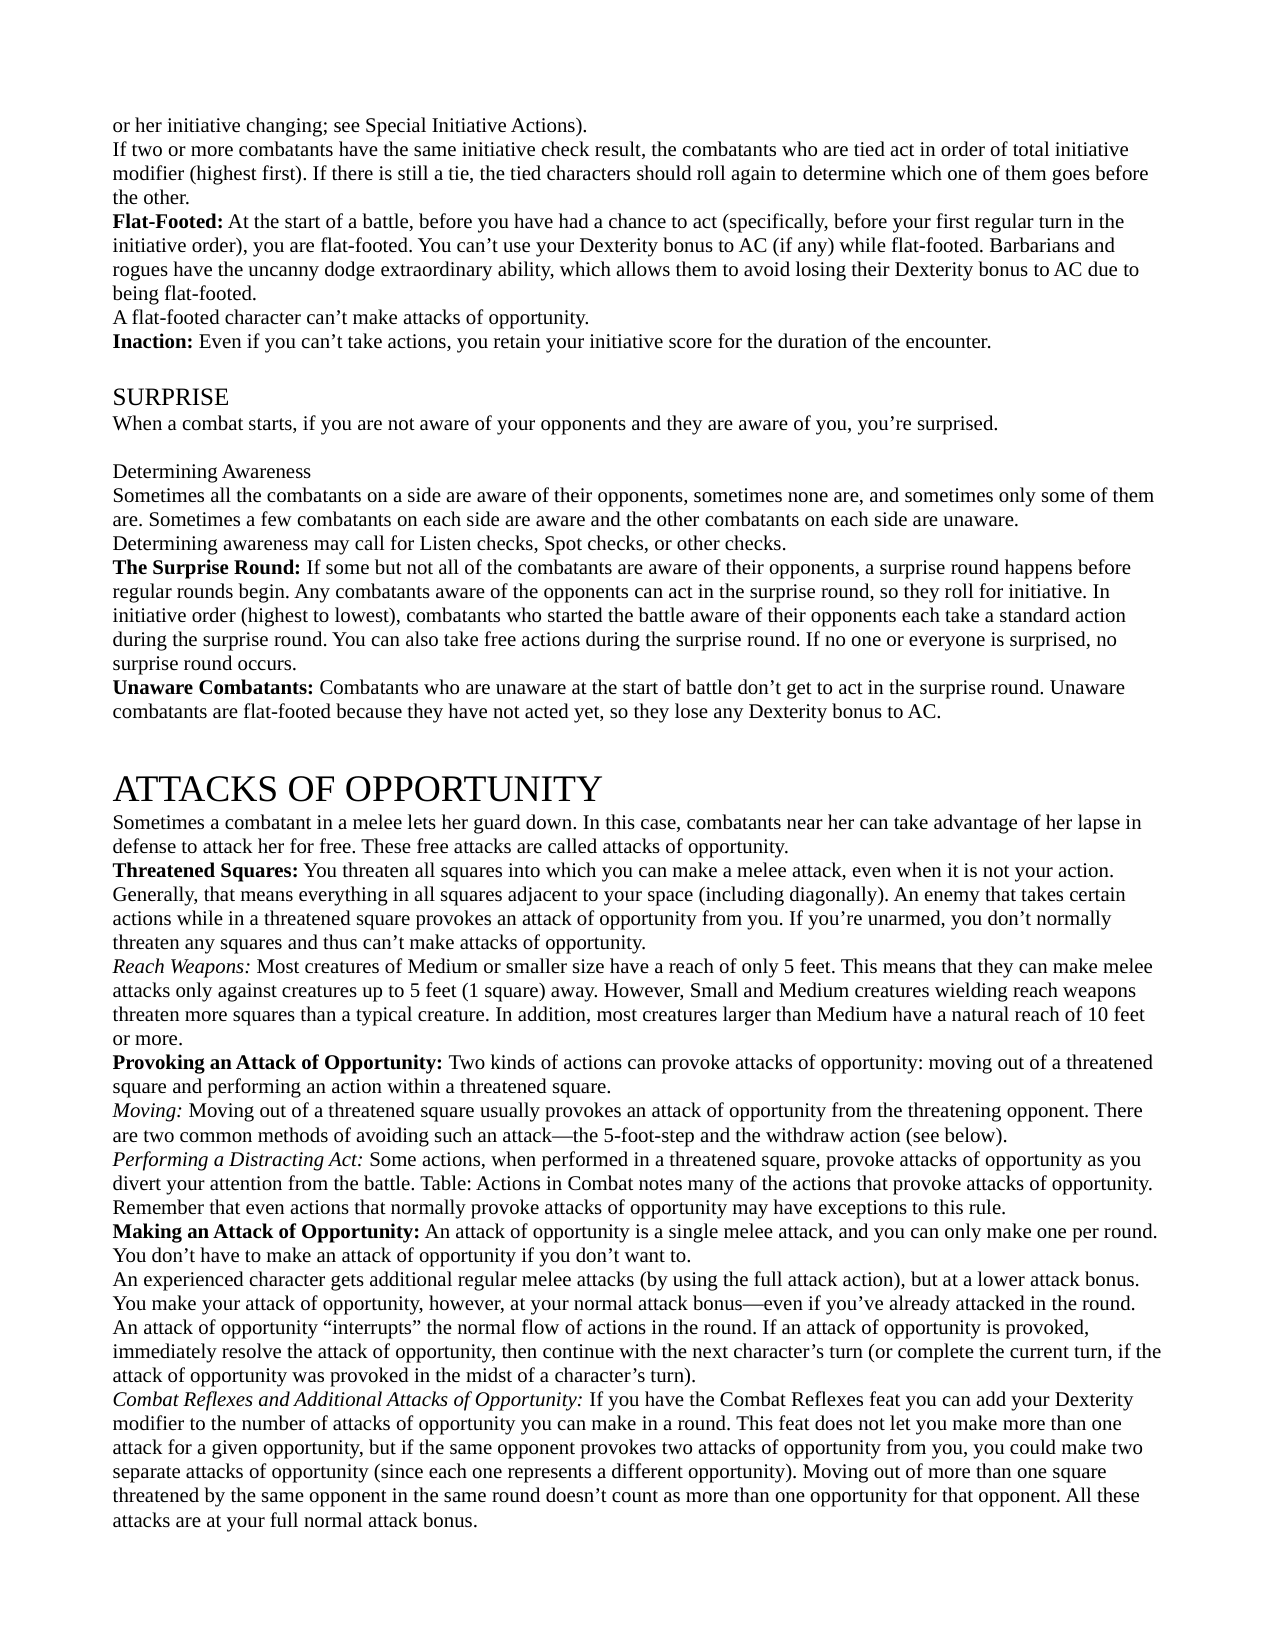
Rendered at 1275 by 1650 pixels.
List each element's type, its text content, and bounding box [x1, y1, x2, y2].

text The Surprise Round: If some but not all of the combatants are aware of their opponents, a surprise round happens before regular rounds begin. Any combatants aware of the opponents can act in the surprise round, so they roll for initiative. In initiative order (highest to lowest), combatants who started the battle aware of their opponents each take a standard action during the surprise round. You can also take free actions during the surprise round. If no one or everyone is surprised, no surprise round occurs. [112, 555, 1162, 675]
text Sometimes all the combatants on a side are aware of their opponents, sometimes none are, and sometimes only some of them are. Sometimes a few combatants on each side are aware and the other combatants on each side are unaware. [112, 483, 1162, 531]
text Determining Awareness [112, 459, 1162, 483]
text or her initiative changing; see Special Initiative Actions). [112, 112, 1162, 137]
text Flat-Footed: At the start of a battle, before you have had a chance to act (specifically, before your first regular turn in the initiative order), you are flat-footed. You can’t use your Dexterity bonus to AC (if any) while flat-footed. Barbarians and rogues have the uncanny dodge extraordinary ability, which allows them to avoid losing their Dexterity bonus to AC due to being flat-footed. [112, 209, 1162, 305]
text Performing a Distracting Act: Some actions, when performed in a threatened square, provoke attacks of opportunity as you divert your attention from the battle. Table: Actions in Combat notes many of the actions that provoke attacks of opportunity. [112, 1147, 1162, 1195]
text Sometimes a combatant in a melee lets her guard down. In this case, combatants near her can take advantage of her lapse in defense to attack her for free. These free attacks are called attacks of opportunity. [112, 810, 1162, 858]
text An experienced character gets additional regular melee attacks (by using the full attack action), but at a lower attack bonus. You make your attack of opportunity, however, at your normal attack bonus—even if you’ve already attacked in the round. [112, 1267, 1162, 1315]
text Moving: Moving out of a threatened square usually provokes an attack of opportunity from the threatening opponent. There are two common methods of avoiding such an attack—the 5-foot-step and the withdraw action (see below). [112, 1098, 1162, 1147]
text Reach Weapons: Most creatures of Medium or smaller size have a reach of only 5 feet. This means that they can make melee attacks only against creatures up to 5 feet (1 square) away. However, Small and Medium creatures wielding reach weapons threaten more squares than a typical creature. In addition, most creatures larger than Medium have a natural reach of 10 feet or more. [112, 954, 1162, 1050]
text Making an Attack of Opportunity: An attack of opportunity is a single melee attack, and you can only make one per round. You don’t have to make an attack of opportunity if you don’t want to. [112, 1219, 1162, 1267]
text Inaction: Even if you can’t take actions, you retain your initiative score for the duration of the encounter. [112, 329, 1162, 353]
text SURPRISE [112, 382, 1162, 411]
text Unaware Combatants: Combatants who are unaware at the start of battle don’t get to act in the surprise round. Unaware combatants are flat-footed because they have not acted yet, so they lose any Dexterity bonus to AC. [112, 675, 1162, 723]
text An attack of opportunity “interrupts” the normal flow of actions in the round. If an attack of opportunity is provoked, immediately resolve the attack of opportunity, then continue with the next character’s turn (or complete the current turn, if the attack of opportunity was provoked in the midst of a character’s turn). [112, 1315, 1162, 1387]
text Determining awareness may call for Listen checks, Spot checks, or other checks. [112, 531, 1162, 555]
text If two or more combatants have the same initiative check result, the combatants who are tied act in order of total initiative modifier (highest first). If there is still a tie, the tied characters should roll again to determine which one of them goes before the other. [112, 137, 1162, 209]
text Remember that even actions that normally provoke attacks of opportunity may have exceptions to this rule. [112, 1195, 1162, 1219]
subtitle ATTACKS OF OPPORTUNITY [112, 767, 1162, 810]
text Threatened Squares: You threaten all squares into which you can make a melee attack, even when it is not your action. Generally, that means everything in all squares adjacent to your space (including diagonally). An enemy that takes certain actions while in a threatened square provokes an attack of opportunity from you. If you’re unarmed, you don’t normally threaten any squares and thus can’t make attacks of opportunity. [112, 858, 1162, 954]
text Provoking an Attack of Opportunity: Two kinds of actions can provoke attacks of opportunity: moving out of a threatened square and performing an action within a threatened square. [112, 1050, 1162, 1098]
text When a combat starts, if you are not aware of your opponents and they are aware of you, you’re surprised. [112, 411, 1162, 435]
text A flat-footed character can’t make attacks of opportunity. [112, 305, 1162, 329]
text Combat Reflexes and Additional Attacks of Opportunity: If you have the Combat Reflexes feat you can add your Dexterity modifier to the number of attacks of opportunity you can make in a round. This feat does not let you make more than one attack for a given opportunity, but if the same opponent provokes two attacks of opportunity from you, you could make two separate attacks of opportunity (since each one represents a different opportunity). Moving out of more than one square threatened by the same opponent in the same round doesn’t count as more than one opportunity for that opponent. All these attacks are at your full normal attack bonus. [112, 1387, 1162, 1532]
